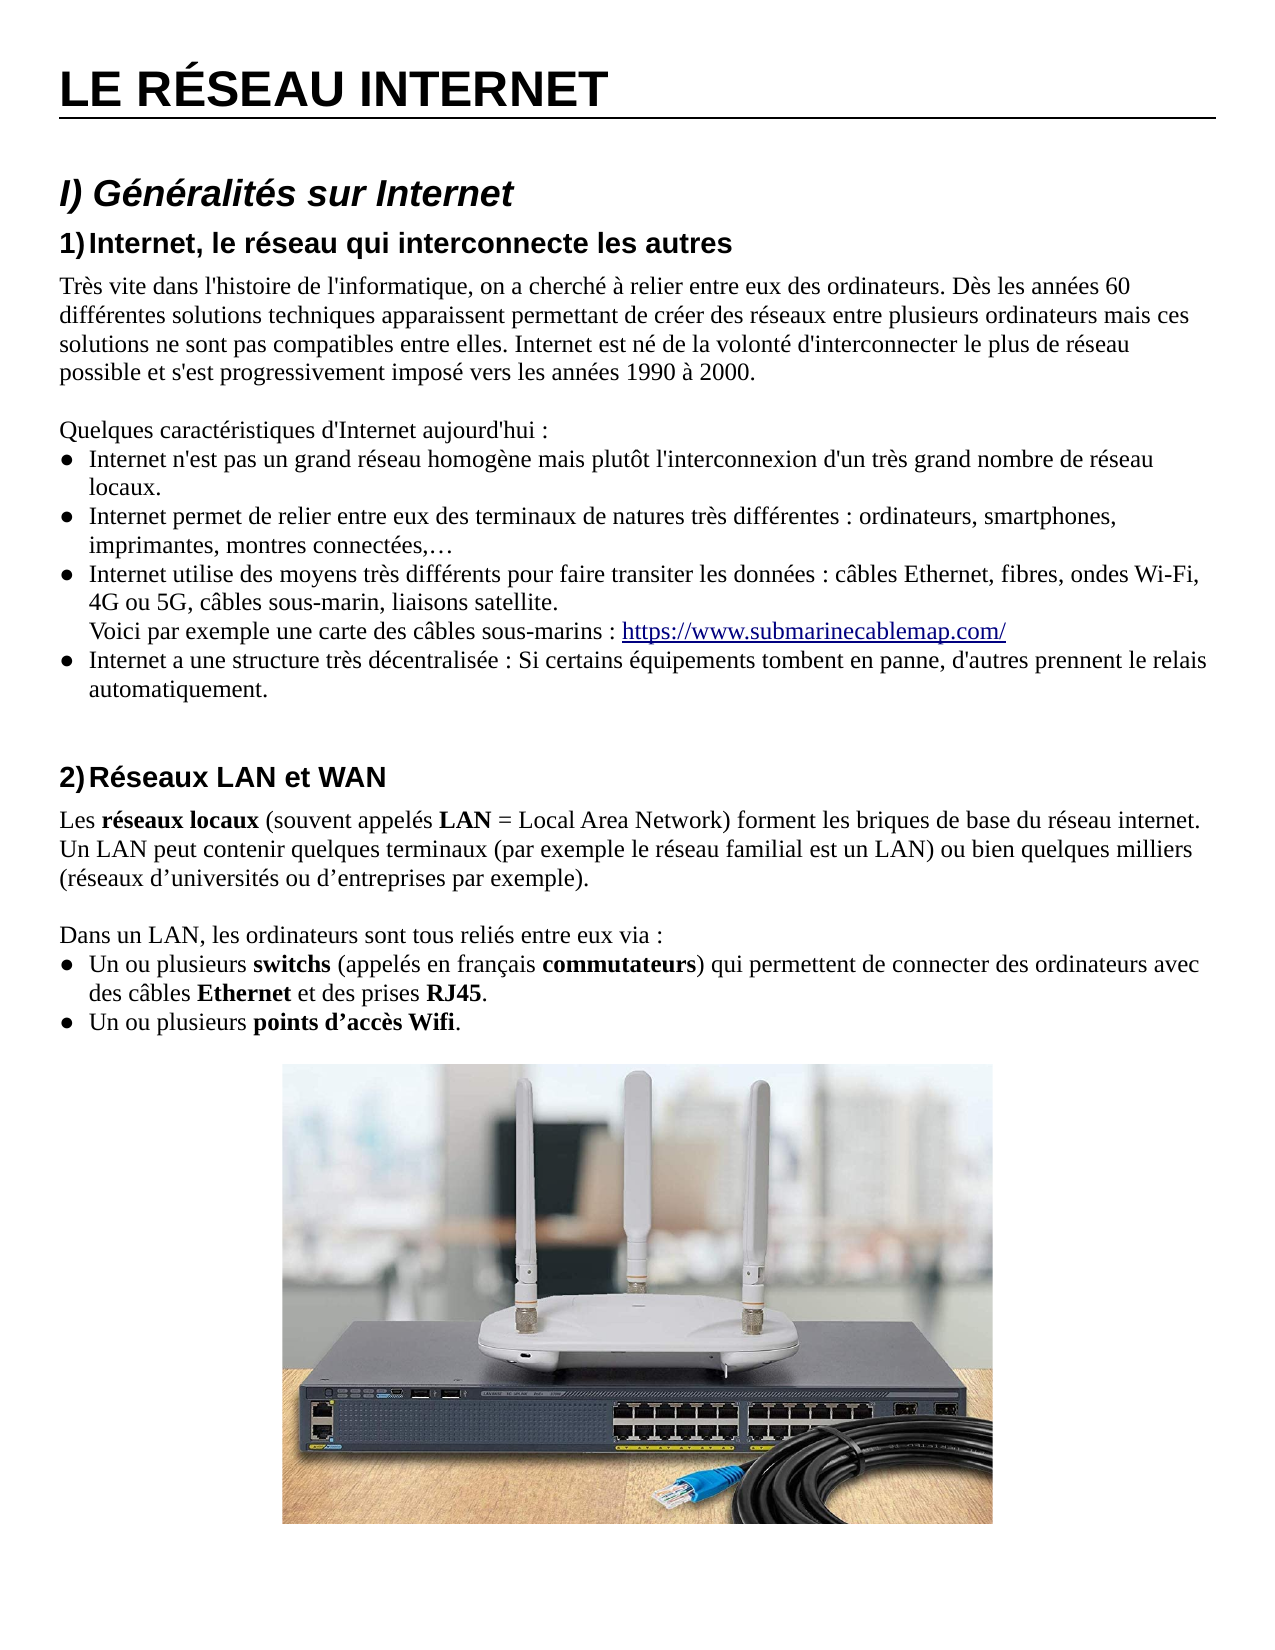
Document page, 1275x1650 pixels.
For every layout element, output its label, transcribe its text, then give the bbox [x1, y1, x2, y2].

list Internet permet de relier entre eux des terminaux de natures très différentes : ordinateurs, smartphones, imprimantes, montres connectées,… [59, 501, 1216, 559]
list Réseaux LAN et WAN [59, 760, 1216, 793]
list Internet a une structure très décentralisée : Si certains équipements tombent en panne, d'autres prennent le relais automatiquement. [59, 645, 1216, 702]
list Internet utilise des moyens très différents pour faire transiter les données : câbles Ethernet, fibres, ondes Wi-Fi, 4G ou 5G, câbles sous-marin, liaisons satellite. Voici par exemple une carte des câbles sous-marins : https://www.submarinecablemap.com/ [59, 559, 1216, 645]
text le réseau Internet [59, 59, 1216, 117]
text Dans un LAN, les ordinateurs sont tous reliés entre eux via : [59, 920, 1216, 949]
picture [282, 1064, 993, 1524]
text Quelques caractéristiques d'Internet aujourd'hui : [59, 415, 1216, 444]
list Un ou plusieurs switchs (appelés en français commutateurs) qui permettent de connecter des ordinateurs avec des câbles Ethernet et des prises RJ45. [59, 949, 1216, 1007]
list Internet n'est pas un grand réseau homogène mais plutôt l'interconnexion d'un très grand nombre de réseau locaux. [59, 444, 1216, 501]
list Internet, le réseau qui interconnecte les autres [59, 226, 1216, 259]
list Un ou plusieurs points d’accès Wifi. [59, 1007, 1216, 1035]
text Très vite dans l'histoire de l'informatique, on a cherché à relier entre eux des ordinateurs. Dès les années 60 différentes solutions techniques apparaissent permettant de créer des réseaux entre plusieurs ordinateurs mais ces solutions ne sont pas compatibles entre elles. Internet est né de la volonté d'interconnecter le plus de réseau possible et s'est progressivement imposé vers les années 1990 à 2000. [59, 271, 1216, 386]
text Les réseaux locaux (souvent appelés LAN = Local Area Network) forment les briques de base du réseau internet. [59, 805, 1216, 834]
list Généralités sur Internet [59, 171, 1216, 214]
text Un LAN peut contenir quelques terminaux (par exemple le réseau familial est un LAN) ou bien quelques milliers (réseaux d’universités ou d’entreprises par exemple). [59, 834, 1216, 892]
